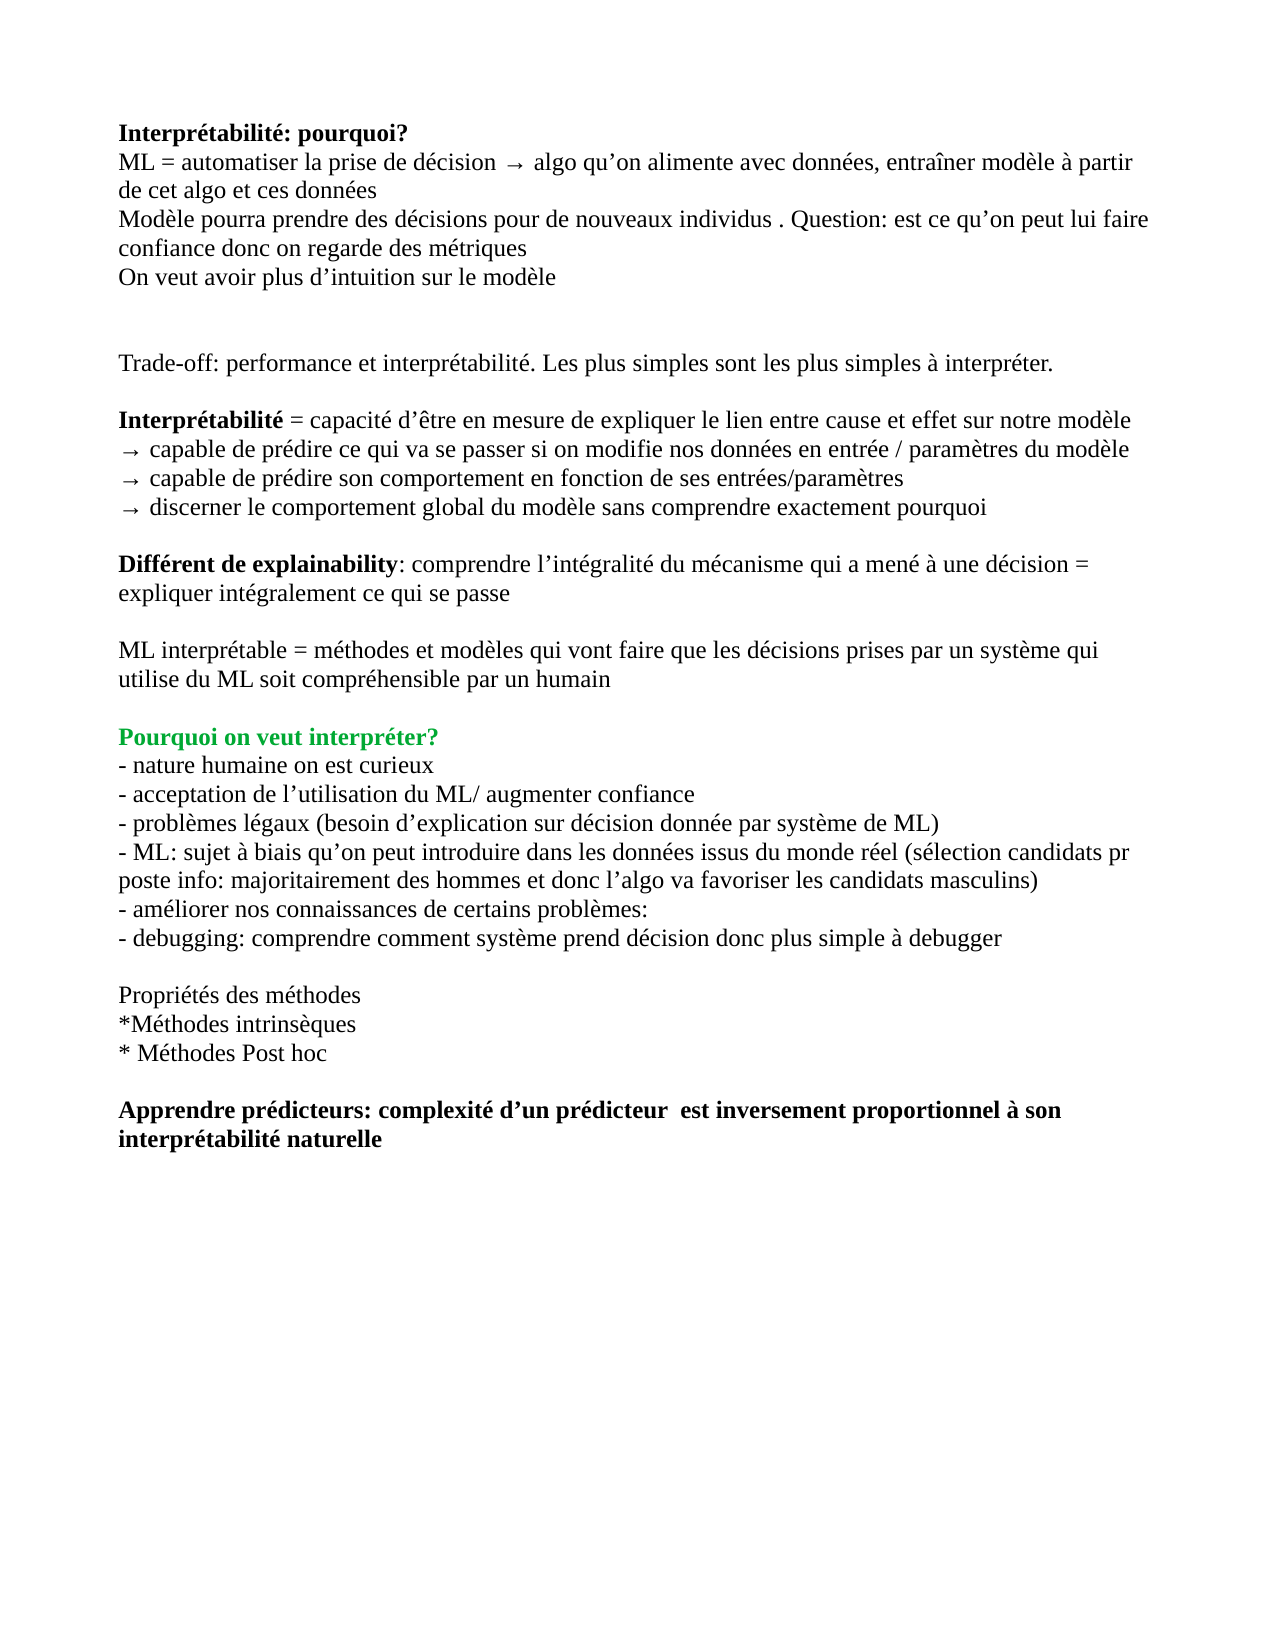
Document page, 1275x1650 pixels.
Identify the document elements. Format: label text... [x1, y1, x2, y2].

text Apprendre prédicteurs: complexité d’un prédicteur est inversement proportionnel à son interprétabilité naturelle [118, 1096, 1157, 1153]
text - ML: sujet à biais qu’on peut introduire dans les données issus du monde réel (sélection candidats pr poste info: majoritairement des hommes et donc l’algo va favoriser les candidats masculins) [118, 837, 1157, 894]
text → discerner le comportement global du modèle sans comprendre exactement pourquoi [118, 492, 1157, 521]
text *Méthodes intrinsèques [118, 1009, 1157, 1038]
text Différent de explainability: comprendre l’intégralité du mécanisme qui a mené à une décision = expliquer intégralement ce qui se passe [118, 549, 1157, 607]
text On veut avoir plus d’intuition sur le modèle [118, 262, 1157, 291]
text Trade-off: performance et interprétabilité. Les plus simples sont les plus simples à interpréter. [118, 348, 1157, 377]
text - acceptation de l’utilisation du ML/ augmenter confiance [118, 779, 1157, 808]
text Interprétabilité: pourquoi? [118, 118, 1157, 147]
text → capable de prédire ce qui va se passer si on modifie nos données en entrée / paramètres du modèle [118, 434, 1157, 463]
text * Méthodes Post hoc [118, 1038, 1157, 1067]
text - problèmes légaux (besoin d’explication sur décision donnée par système de ML) [118, 808, 1157, 837]
text Pourquoi on veut interpréter? [118, 722, 1157, 751]
text - debugging: comprendre comment système prend décision donc plus simple à debugger [118, 923, 1157, 952]
text ML interprétable = méthodes et modèles qui vont faire que les décisions prises par un système qui utilise du ML soit compréhensible par un humain [118, 636, 1157, 693]
text - nature humaine on est curieux [118, 751, 1157, 779]
text Modèle pourra prendre des décisions pour de nouveaux individus . Question: est ce qu’on peut lui faire confiance donc on regarde des métriques [118, 204, 1157, 262]
text Interprétabilité = capacité d’être en mesure de expliquer le lien entre cause et effet sur notre modèle [118, 406, 1157, 434]
text Propriétés des méthodes [118, 981, 1157, 1009]
text - améliorer nos connaissances de certains problèmes: [118, 894, 1157, 923]
text → capable de prédire son comportement en fonction de ses entrées/paramètres [118, 463, 1157, 492]
text ML = automatiser la prise de décision → algo qu’on alimente avec données, entraîner modèle à partir de cet algo et ces données [118, 147, 1157, 204]
